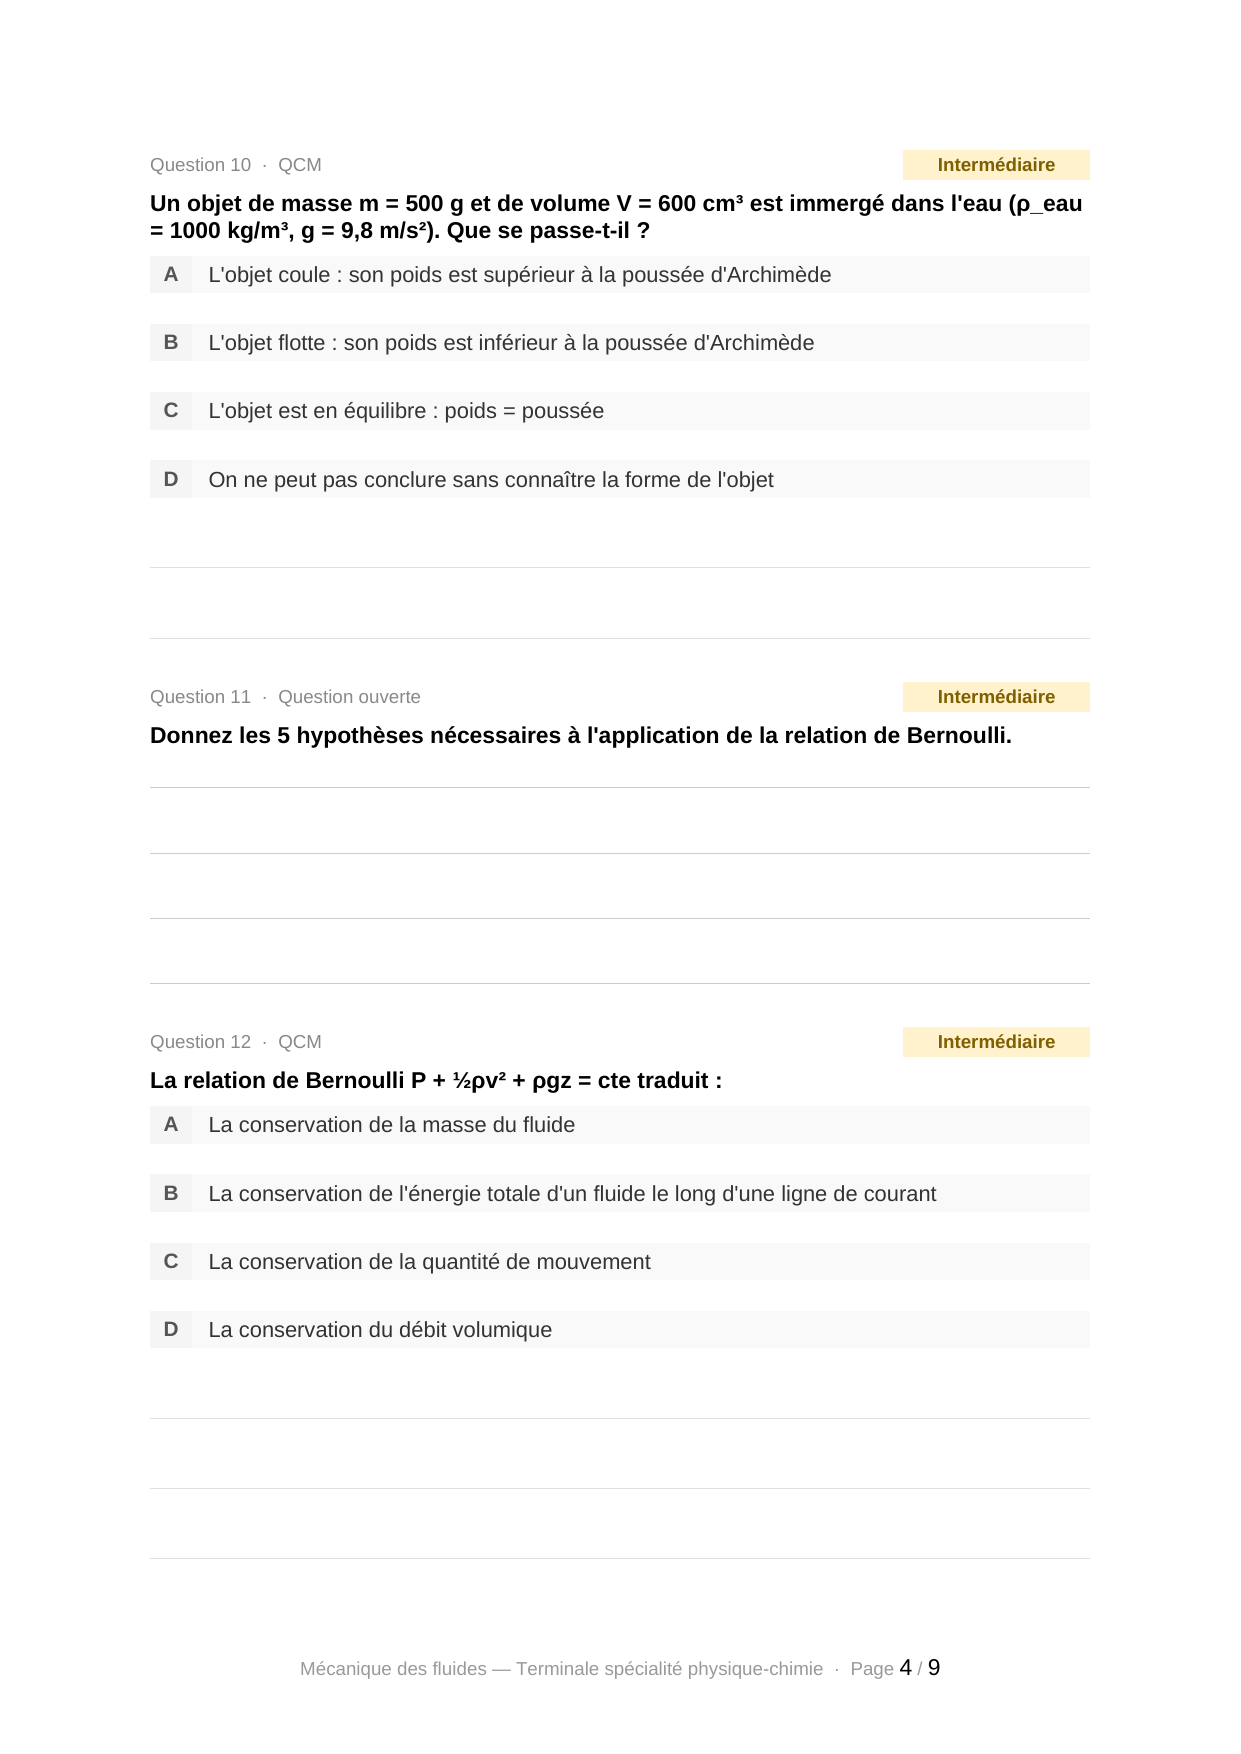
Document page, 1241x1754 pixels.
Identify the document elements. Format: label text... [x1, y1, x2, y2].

table_header C [150, 1243, 192, 1280]
table_header Question 12 · QCM [150, 1027, 903, 1057]
table_header On ne peut pas conclure sans connaître la forme de l'objet [192, 460, 1090, 498]
text La relation de Bernoulli P + ½ρv² + ρgz = cte traduit : [150, 1067, 1090, 1093]
table_header L'objet coule : son poids est supérieur à la poussée d'Archimède [192, 256, 1090, 293]
table_header A [150, 256, 192, 293]
table_header L'objet est en équilibre : poids = poussée [192, 392, 1090, 430]
table_header La conservation du débit volumique [192, 1311, 1090, 1348]
table_header D [150, 1311, 192, 1348]
table_header La conservation de l'énergie totale d'un fluide le long d'une ligne de courant [192, 1174, 1090, 1212]
table_header B [150, 324, 192, 361]
table_header Intermédiaire [903, 150, 1090, 180]
table_header Question 10 · QCM [150, 150, 903, 180]
table_header L'objet flotte : son poids est inférieur à la poussée d'Archimède [192, 324, 1090, 361]
table_header La conservation de la masse du fluide [192, 1106, 1090, 1144]
table_header Intermédiaire [903, 1027, 1090, 1057]
table_header D [150, 460, 192, 498]
table_header C [150, 392, 192, 430]
table_header Question 11 · Question ouverte [150, 682, 903, 712]
table_header A [150, 1106, 192, 1144]
table_header Intermédiaire [903, 682, 1090, 712]
table_header B [150, 1174, 192, 1212]
text Donnez les 5 hypothèses nécessaires à l'application de la relation de Bernoulli. [150, 722, 1090, 748]
table_header La conservation de la quantité de mouvement [192, 1243, 1090, 1280]
text Un objet de masse m = 500 g et de volume V = 600 cm³ est immergé dans l'eau (ρ_eau = 1000 kg/m³, g = 9,8 m/s²). Que se passe-t-il ? [150, 190, 1090, 243]
